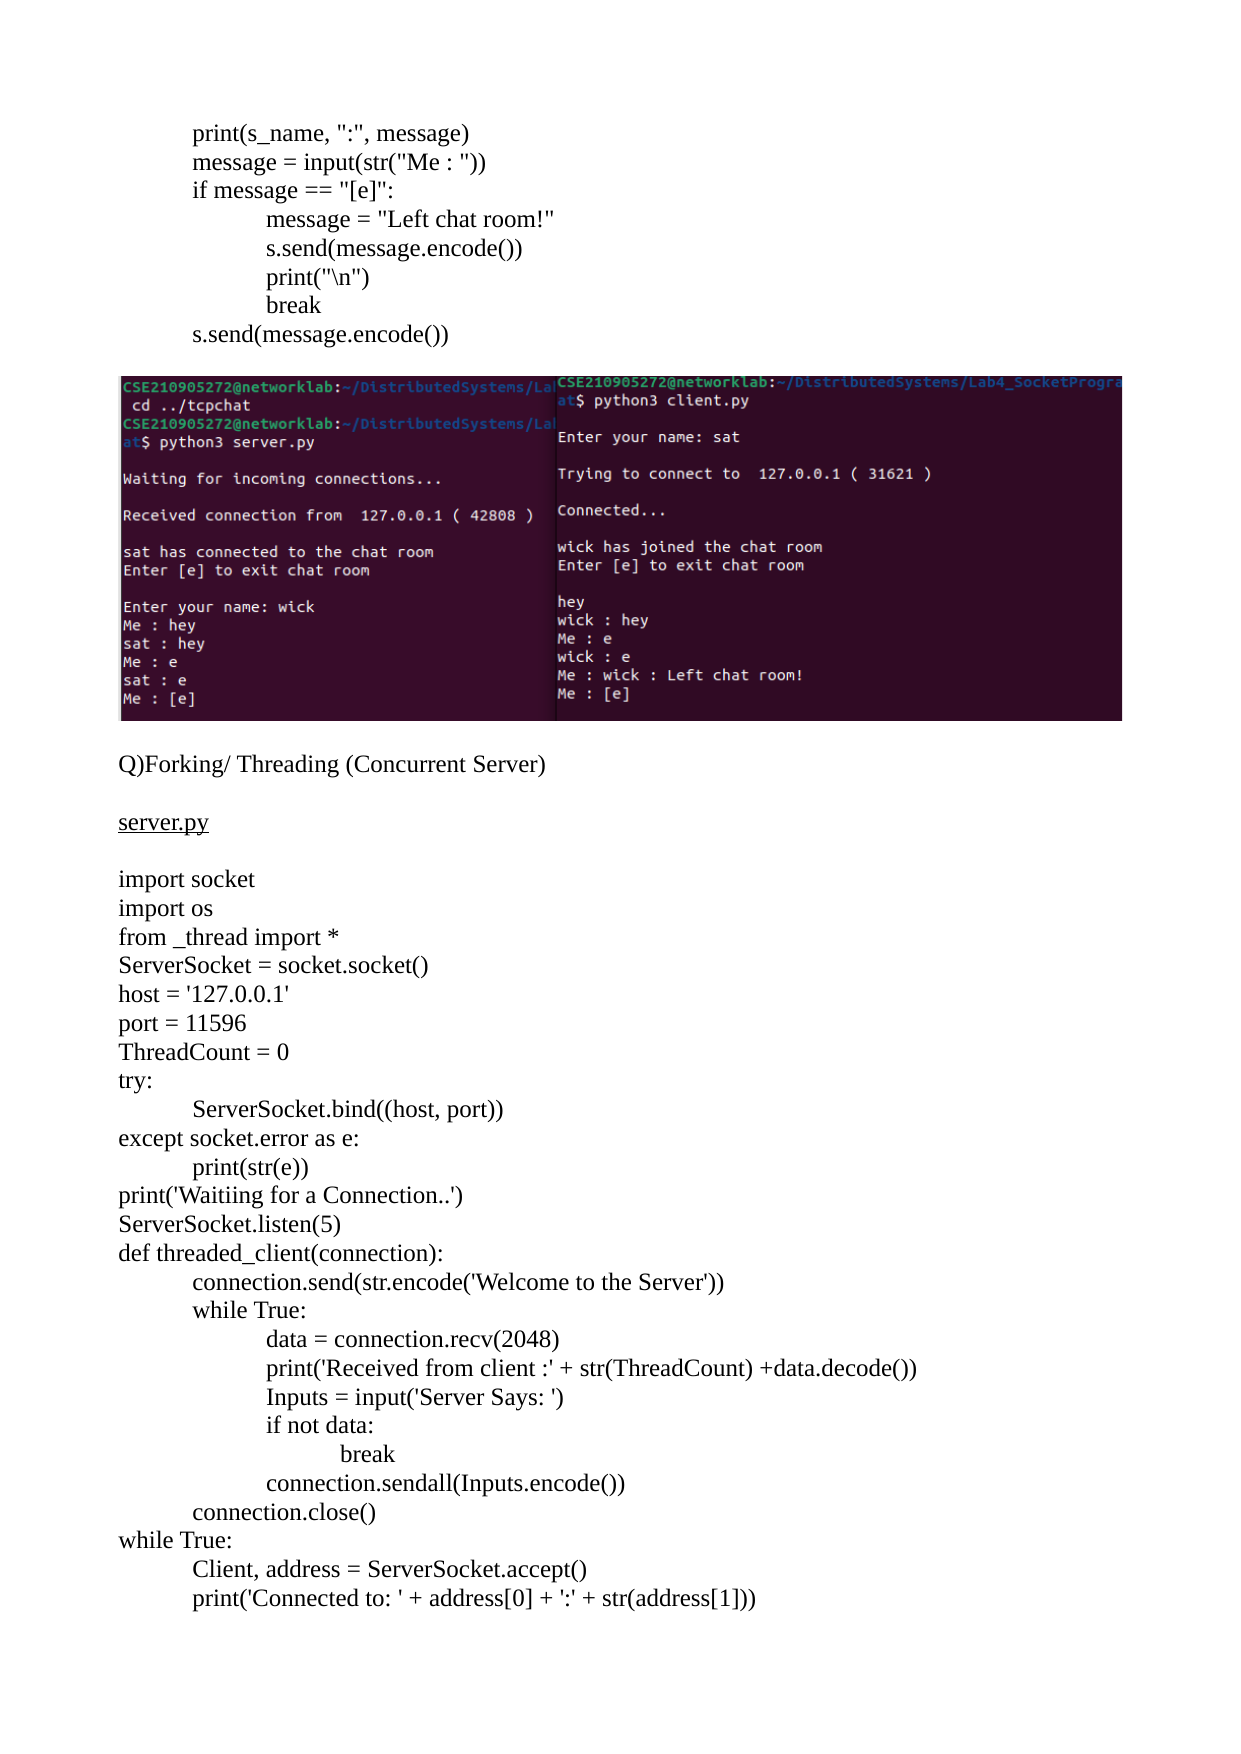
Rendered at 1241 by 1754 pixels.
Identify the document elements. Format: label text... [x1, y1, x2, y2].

text message = input(str("Me : ")) [118, 147, 1122, 176]
text Q)Forking/ Threading (Concurrent Server) [118, 749, 1122, 778]
text s.send(message.encode()) [118, 319, 1122, 348]
text ServerSocket.bind((host, port)) [118, 1094, 1122, 1123]
text Inputs = input('Server Says: ') [118, 1382, 1122, 1411]
text print('Waitiing for a Connection..') [118, 1181, 1122, 1209]
text print("\n") [118, 262, 1122, 291]
text break [118, 291, 1122, 319]
text ThreadCount = 0 [118, 1037, 1122, 1066]
text except socket.error as e: [118, 1123, 1122, 1152]
text port = 11596 [118, 1008, 1122, 1037]
text import socket [118, 864, 1122, 893]
text def threaded_client(connection): [118, 1238, 1122, 1267]
text host = '127.0.0.1' [118, 979, 1122, 1008]
text connection.sendall(Inputs.encode()) [118, 1468, 1122, 1497]
text Client, address = ServerSocket.accept() [118, 1554, 1122, 1583]
text try: [118, 1066, 1122, 1094]
text server.py [118, 807, 1122, 836]
text if message == "[e]": [118, 176, 1122, 204]
text from _thread import * [118, 922, 1122, 951]
text print('Received from client :' + str(ThreadCount) +data.decode()) [118, 1353, 1122, 1382]
text connection.send(str.encode('Welcome to the Server')) [118, 1267, 1122, 1296]
text ServerSocket = socket.socket() [118, 951, 1122, 979]
text data = connection.recv(2048) [118, 1324, 1122, 1353]
text print('Connected to: ' + address[0] + ':' + str(address[1])) [118, 1583, 1122, 1612]
text message = "Left chat room!" [118, 204, 1122, 233]
text break [118, 1439, 1122, 1468]
text print(s_name, ":", message) [118, 118, 1122, 147]
text import os [118, 893, 1122, 922]
text while True: [118, 1296, 1122, 1324]
text print(str(e)) [118, 1152, 1122, 1181]
text ServerSocket.listen(5) [118, 1209, 1122, 1238]
text connection.close() [118, 1497, 1122, 1526]
text s.send(message.encode()) [118, 233, 1122, 262]
text if not data: [118, 1411, 1122, 1439]
text while True: [118, 1526, 1122, 1554]
